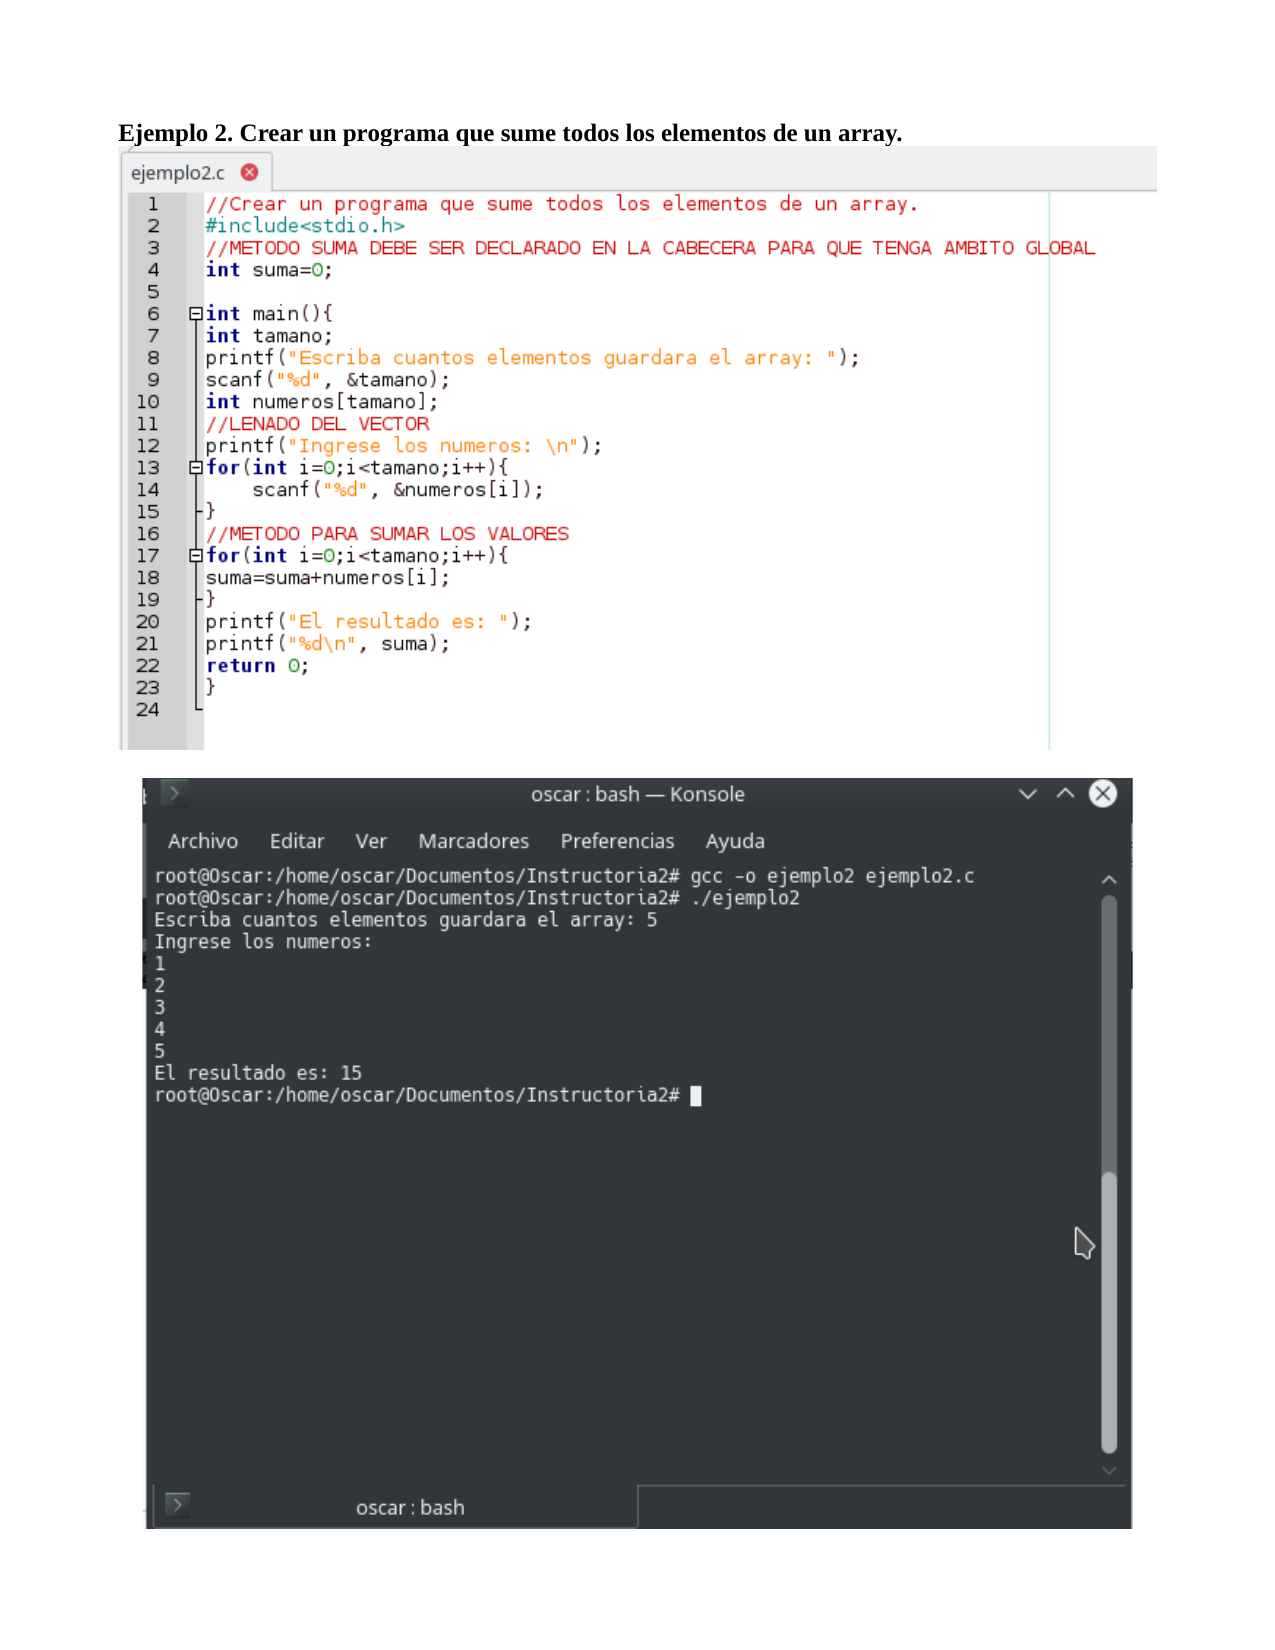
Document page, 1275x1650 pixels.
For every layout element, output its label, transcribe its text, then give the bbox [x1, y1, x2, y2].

picture [142, 778, 1133, 1529]
picture [118, 146, 1157, 750]
text Ejemplo 2. Crear un programa que sume todos los elementos de un array. [118, 118, 1157, 146]
